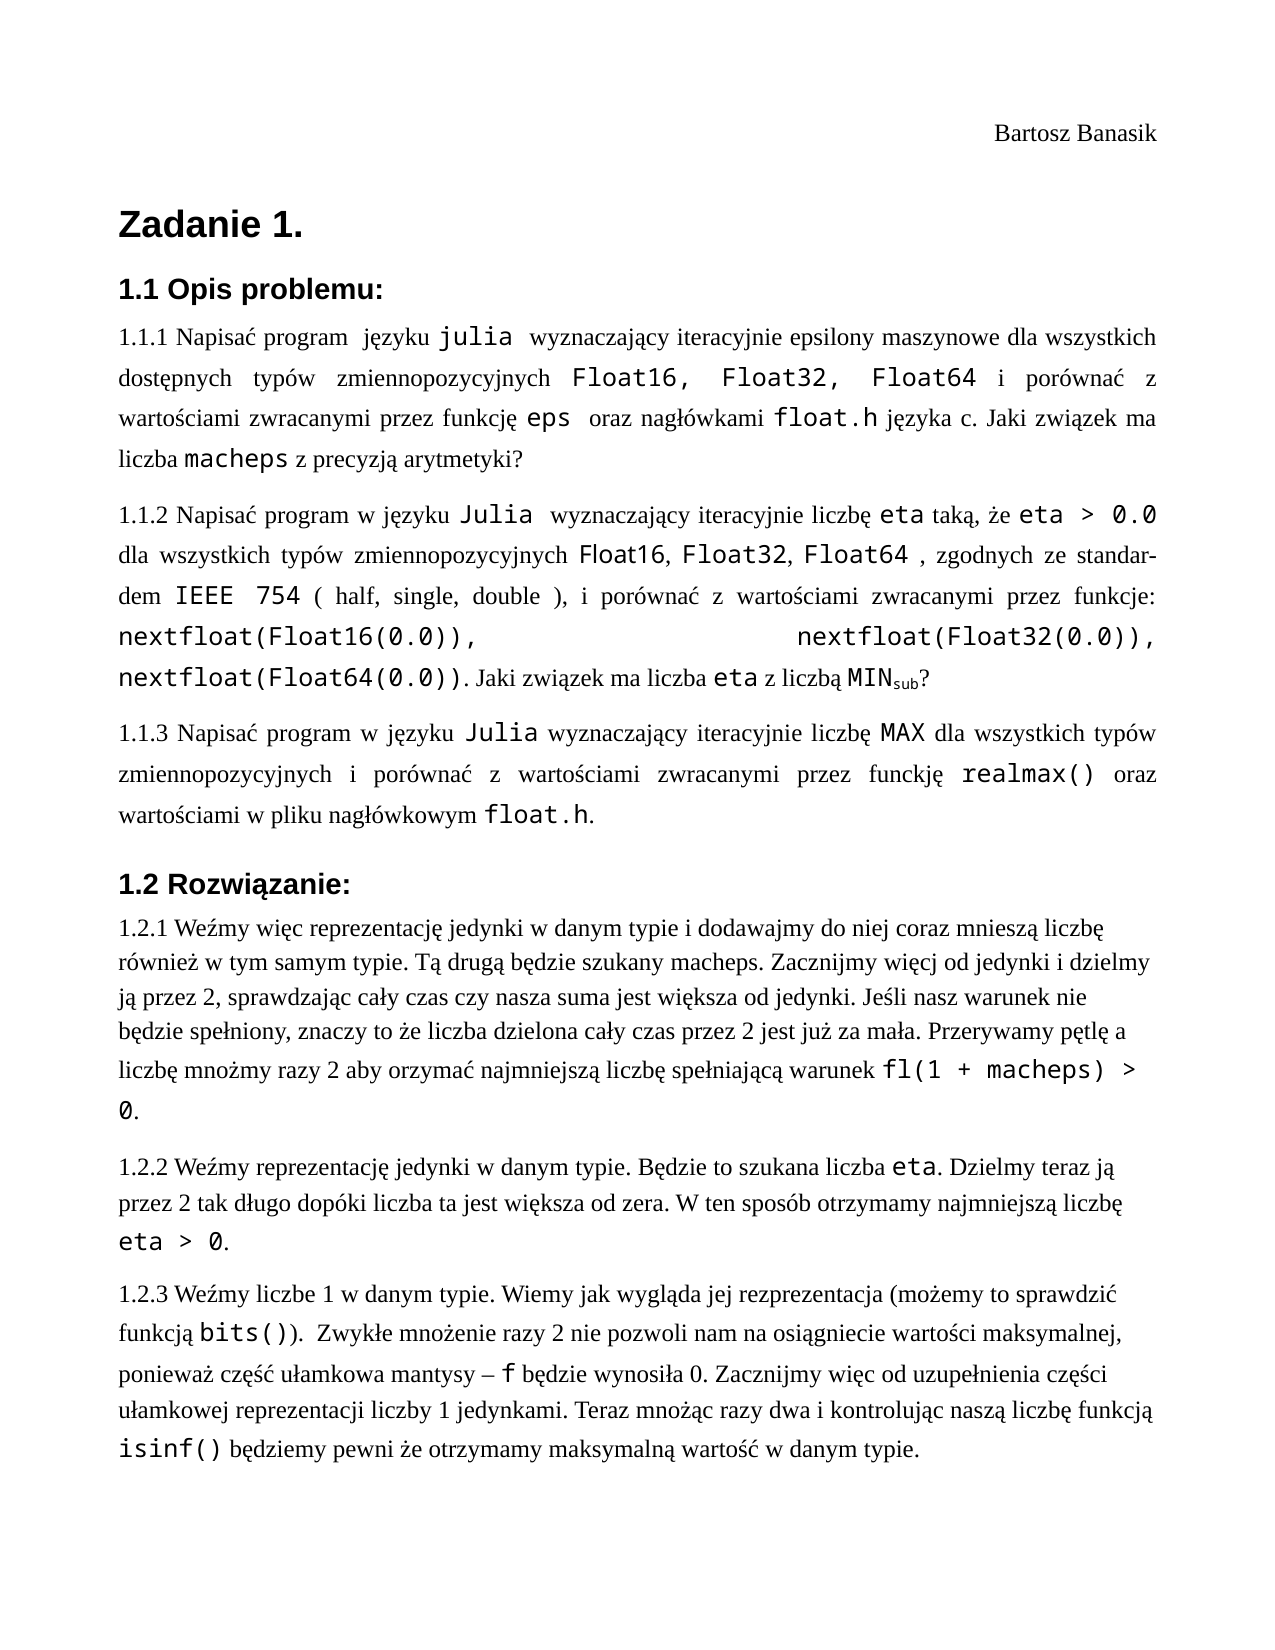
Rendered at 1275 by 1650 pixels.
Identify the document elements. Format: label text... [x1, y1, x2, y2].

subtitle 1.1 Opis problemu: [118, 272, 1157, 306]
subtitle Zadanie 1. [118, 201, 1157, 245]
text 1.1.1 Napisać program języku julia wyznaczający iteracyjnie epsilony maszynowe dla wszystkich dostępnych typów zmiennopozycyjnych Float16, Float32, Float64 i porównać z wartościami zwracanymi przez funkcję eps oraz nagłówkami float.h języka c. Jaki związek ma liczba macheps z precyzją arytmetyki? [118, 318, 1157, 475]
text 1.2.2 Weźmy reprezentację jedynki w danym typie. Będzie to szukana liczba eta. Dzielmy teraz ją przez 2 tak długo dopóki liczba ta jest większa od zera. W ten sposób otrzymamy najmniejszą liczbę eta > 0. [118, 1148, 1157, 1257]
text 1.2.1 Weźmy więc reprezentację jedynki w danym typie i dodawajmy do niej coraz mnieszą liczbę również w tym samym typie. Tą drugą będzie szukany macheps. Zacznijmy więcj od jedynki i dzielmy ją przez 2, sprawdzając cały czas czy nasza suma jest większa od jedynki. Jeśli nasz warunek nie będzie spełniony, znaczy to że liczba dzielona cały czas przez 2 jest już za mała. Przerywamy pętlę a liczbę mnożmy razy 2 aby orzymać najmniejszą liczbę spełniającą warunek fl(1 + macheps) > 0. [118, 913, 1157, 1127]
subtitle 1.2 Rozwiązanie: [118, 867, 1157, 900]
text 1.1.3 Napisać program w języku Julia wyznaczający iteracyjnie liczbę MAX dla wszystkich typów zmiennopozycyjnych i porównać z wartościami zwracanymi przez funckję realmax() oraz wartościami w pliku nagłówkowym float.h. [118, 715, 1157, 831]
text 1.1.2 Napisać program w języku Julia wyznaczający iteracyjnie liczbę eta taką, że eta > 0.0 dla wszystkich typów zmiennopozycyjnych Float16, Float32, Float64 , zgodnych ze standar- dem IEEE 754 ( half, single, double ), i porównać z wartościami zwracanymi przez funkcje: nextfloat(Float16(0.0)), nextfloat(Float32(0.0)), nextfloat(Float64(0.0)). Jaki związek ma liczba eta z liczbą MINsub? [118, 496, 1157, 694]
text 1.2.3 Weźmy liczbe 1 w danym typie. Wiemy jak wygląda jej rezprezentacja (możemy to sprawdzić funkcją bits()). Zwykłe mnożenie razy 2 nie pozwoli nam na osiągniecie wartości maksymalnej, ponieważ część ułamkowa mantysy – f będzie wynosiła 0. Zacznijmy więc od uzupełnienia części ułamkowej reprezentacji liczby 1 jedynkami. Teraz mnożąc razy dwa i kontrolując naszą liczbę funkcją isinf() będziemy pewni że otrzymamy maksymalną wartość w danym typie. [118, 1279, 1157, 1464]
